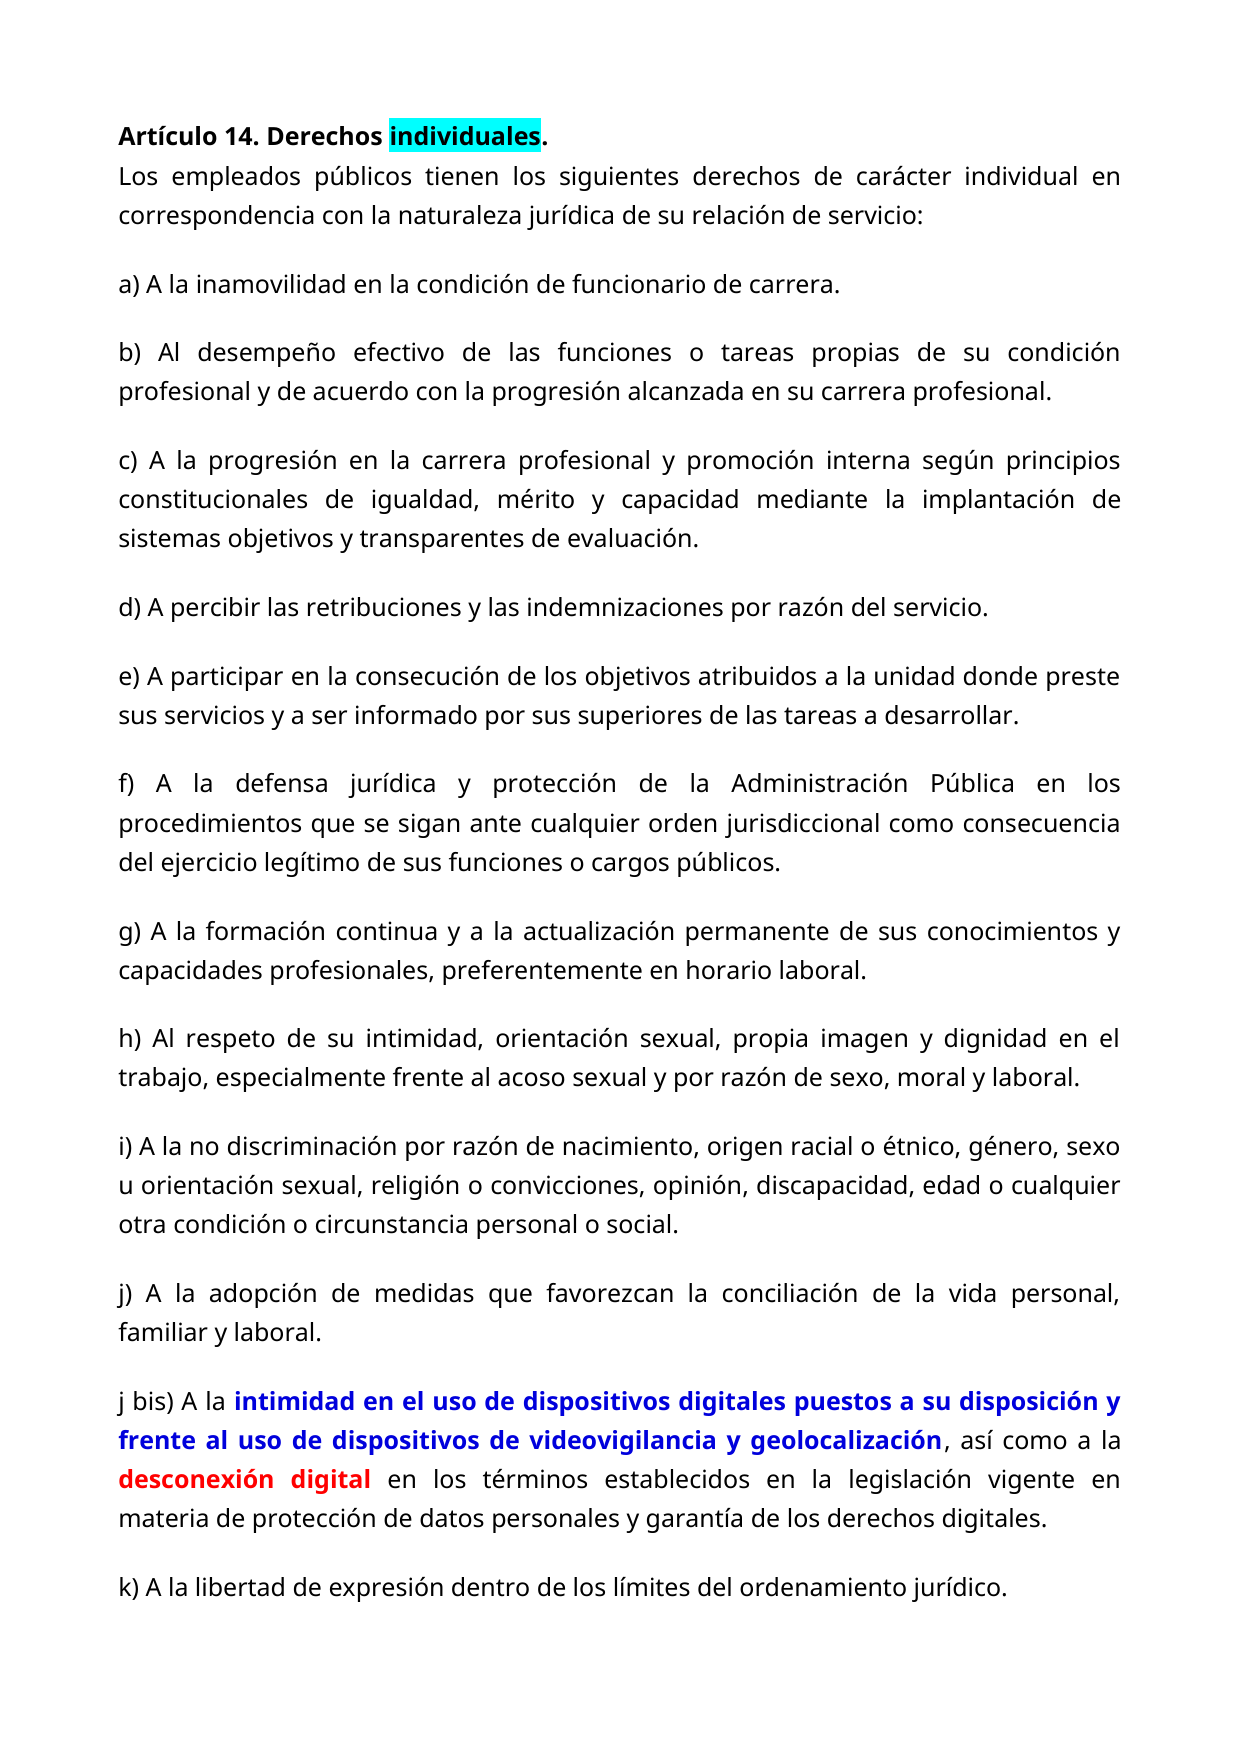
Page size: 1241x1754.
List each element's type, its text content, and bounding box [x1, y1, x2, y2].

subtitle Artículo 14. Derechos individuales. [118, 118, 1122, 152]
text b) Al desempeño efectivo de las funciones o tareas propias de su condición profesional y de acuerdo con la progresión alcanzada en su carrera profesional. [118, 335, 1122, 408]
text a) A la inamovilidad en la condición de funcionario de carrera. [118, 266, 1122, 300]
text Los empleados públicos tienen los siguientes derechos de carácter individual en correspondencia con la naturaleza jurídica de su relación de servicio: [118, 158, 1122, 232]
text k) A la libertad de expresión dentro de los límites del ordenamiento jurídico. [118, 1570, 1122, 1604]
text c) A la progresión en la carrera profesional y promoción interna según principios constitucionales de igualdad, mérito y capacidad mediante la implantación de sistemas objetivos y transparentes de evaluación. [118, 443, 1122, 555]
text g) A la formación continua y a la actualización permanente de sus conocimientos y capacidades profesionales, preferentemente en horario laboral. [118, 913, 1122, 986]
text j) A la adopción de medidas que favorezcan la conciliación de la vida personal, familiar y laboral. [118, 1276, 1122, 1349]
text f) A la defensa jurídica y protección de la Administración Pública en los procedimientos que se sigan ante cualquier orden jurisdiccional como consecuencia del ejercicio legítimo de sus funciones o cargos públicos. [118, 766, 1122, 878]
text i) A la no discriminación por razón de nacimiento, origen racial o étnico, género, sexo u orientación sexual, religión o convicciones, opinión, discapacidad, edad o cualquier otra condición o circunstancia personal o social. [118, 1129, 1122, 1241]
text h) Al respeto de su intimidad, orientación sexual, propia imagen y dignidad en el trabajo, especialmente frente al acoso sexual y por razón de sexo, moral y laboral. [118, 1021, 1122, 1094]
text j bis) A la intimidad en el uso de dispositivos digitales puestos a su disposición y frente al uso de dispositivos de videovigilancia y geolocalización, así como a la desconexión digital en los términos establecidos en la legislación vigente en materia de protección de datos personales y garantía de los derechos digitales. [118, 1383, 1122, 1535]
text e) A participar en la consecución de los objetivos atribuidos a la unidad donde preste sus servicios y a ser informado por sus superiores de las tareas a desarrollar. [118, 658, 1122, 732]
text d) A percibir las retribuciones y las indemnizaciones por razón del servicio. [118, 590, 1122, 624]
